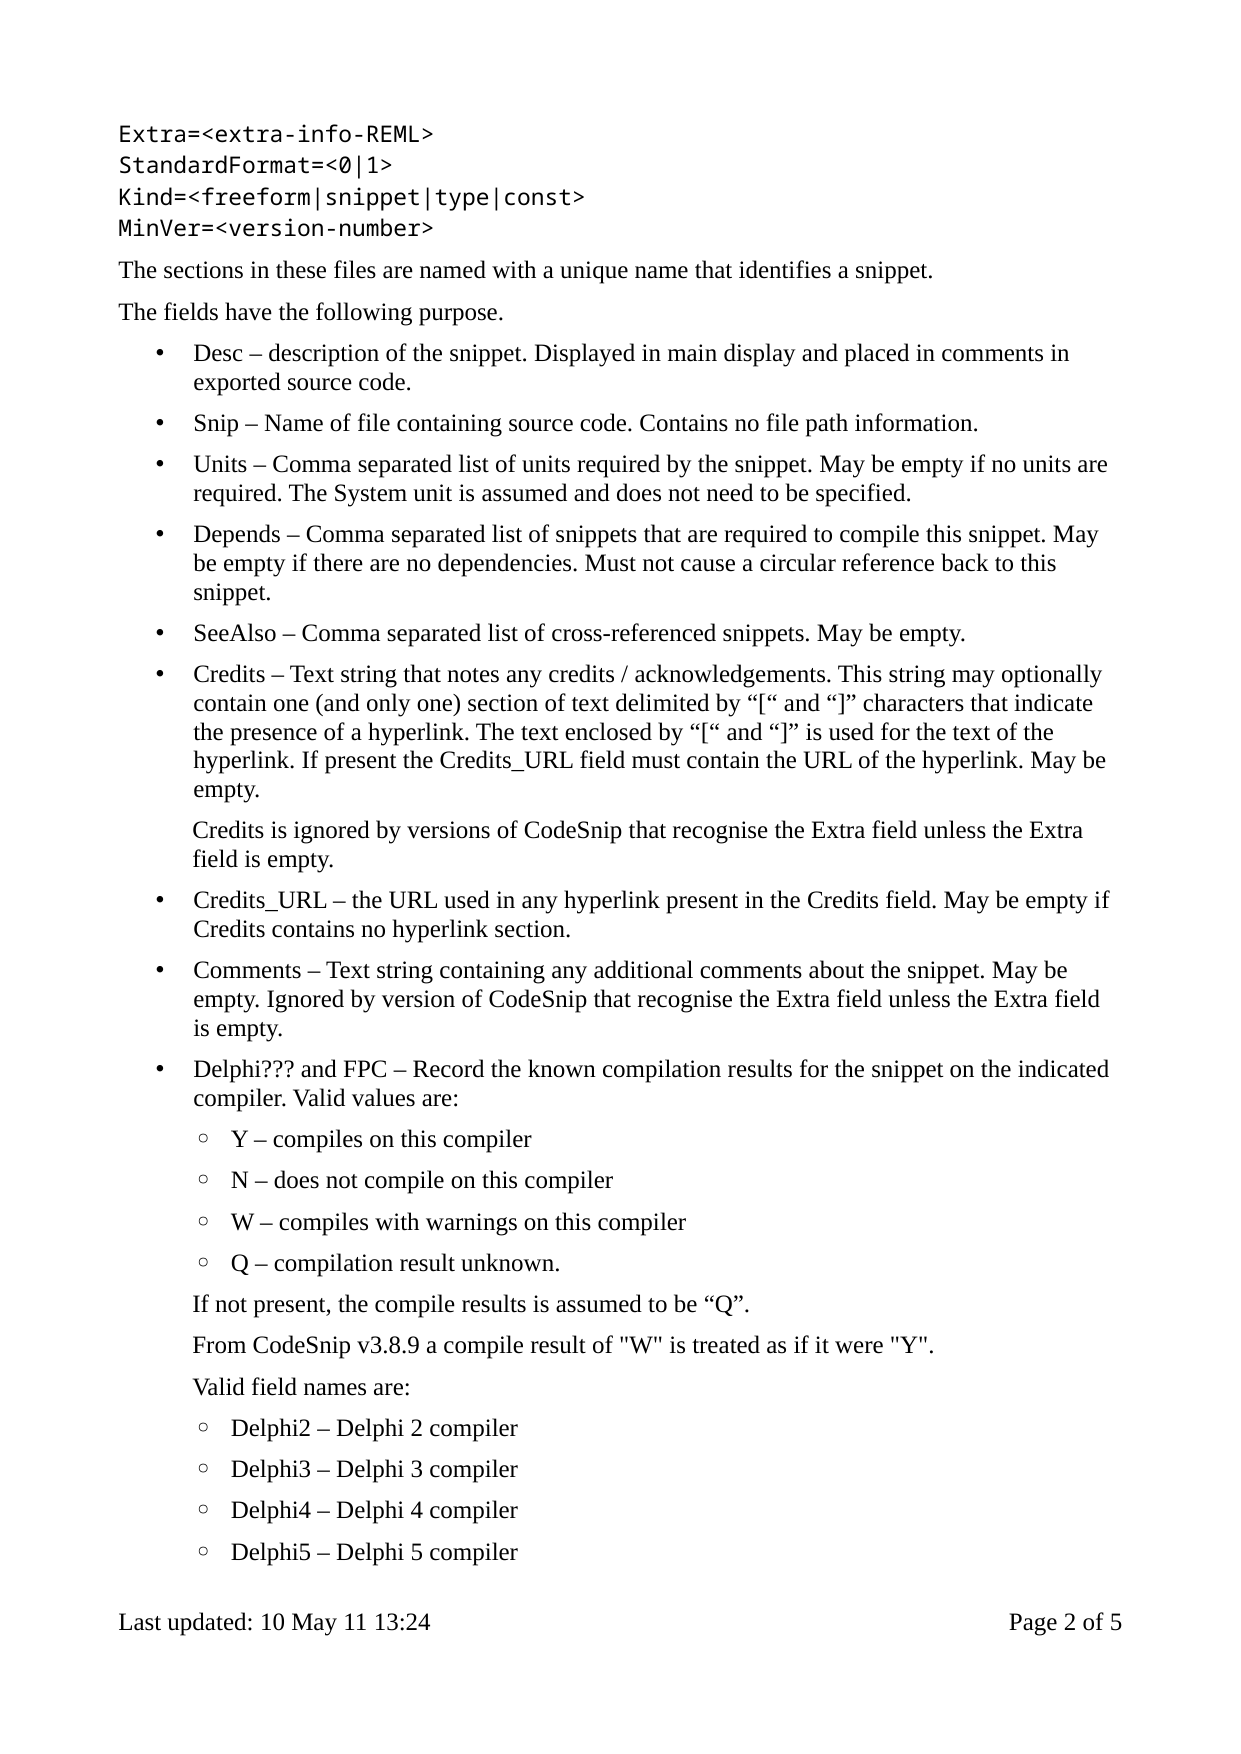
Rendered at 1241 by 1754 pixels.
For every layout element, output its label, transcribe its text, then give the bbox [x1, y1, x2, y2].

list Delphi??? and FPC – Record the known compilation results for the snippet on the indicated compiler. Valid values are: [156, 1054, 1122, 1112]
text MinVer=<version-number> [118, 212, 1122, 243]
list Credits_URL – the URL used in any hyperlink present in the Credits field. May be empty if Credits contains no hyperlink section. [156, 886, 1122, 943]
list Y – compiles on this compiler [193, 1124, 1122, 1153]
text Valid field names are: [192, 1372, 1122, 1401]
list Q – compilation result unknown. [193, 1248, 1122, 1277]
list Delphi5 – Delphi 5 compiler [193, 1537, 1122, 1566]
text Credits is ignored by versions of CodeSnip that recognise the Extra field unless the Extra field is empty. [192, 816, 1122, 873]
text If not present, the compile results is assumed to be “Q”. [192, 1289, 1122, 1318]
text From CodeSnip v3.8.9 a compile result of "W" is treated as if it were "Y". [192, 1331, 1122, 1359]
list Delphi2 – Delphi 2 compiler [193, 1413, 1122, 1442]
list W – compiles with warnings on this compiler [193, 1207, 1122, 1236]
list Desc – description of the snippet. Displayed in main display and placed in comments in exported source code. [156, 338, 1122, 396]
list N – does not compile on this compiler [193, 1166, 1122, 1194]
list Credits – Text string that notes any credits / acknowledgements. This string may optionally contain one (and only one) section of text delimited by “[“ and “]” characters that indicate the presence of a hyperlink. The text enclosed by “[“ and “]” is used for the text of the hyperlink. If present the Credits_URL field must contain the URL of the hyperlink. May be empty. [156, 659, 1122, 803]
text Kind=<freeform|snippet|type|const> [118, 181, 1122, 212]
text The fields have the following purpose. [118, 297, 1122, 326]
list Snip – Name of file containing source code. Contains no file path information. [156, 408, 1122, 437]
list Delphi3 – Delphi 3 compiler [193, 1454, 1122, 1483]
text StandardFormat=<0|1> [118, 149, 1122, 181]
list Depends – Comma separated list of snippets that are required to compile this snippet. May be empty if there are no dependencies. Must not cause a circular reference back to this snippet. [156, 519, 1122, 606]
list Delphi4 – Delphi 4 compiler [193, 1496, 1122, 1524]
text The sections in these files are named with a unique name that identifies a snippet. [118, 256, 1122, 284]
list Comments – Text string containing any additional comments about the snippet. May be empty. Ignored by version of CodeSnip that recognise the Extra field unless the Extra field is empty. [156, 956, 1122, 1042]
list SeeAlso – Comma separated list of cross-referenced snippets. May be empty. [156, 618, 1122, 647]
list Units – Comma separated list of units required by the snippet. May be empty if no units are required. The System unit is assumed and does not need to be specified. [156, 449, 1122, 507]
text Extra=<extra-info-REML> [118, 118, 1122, 149]
